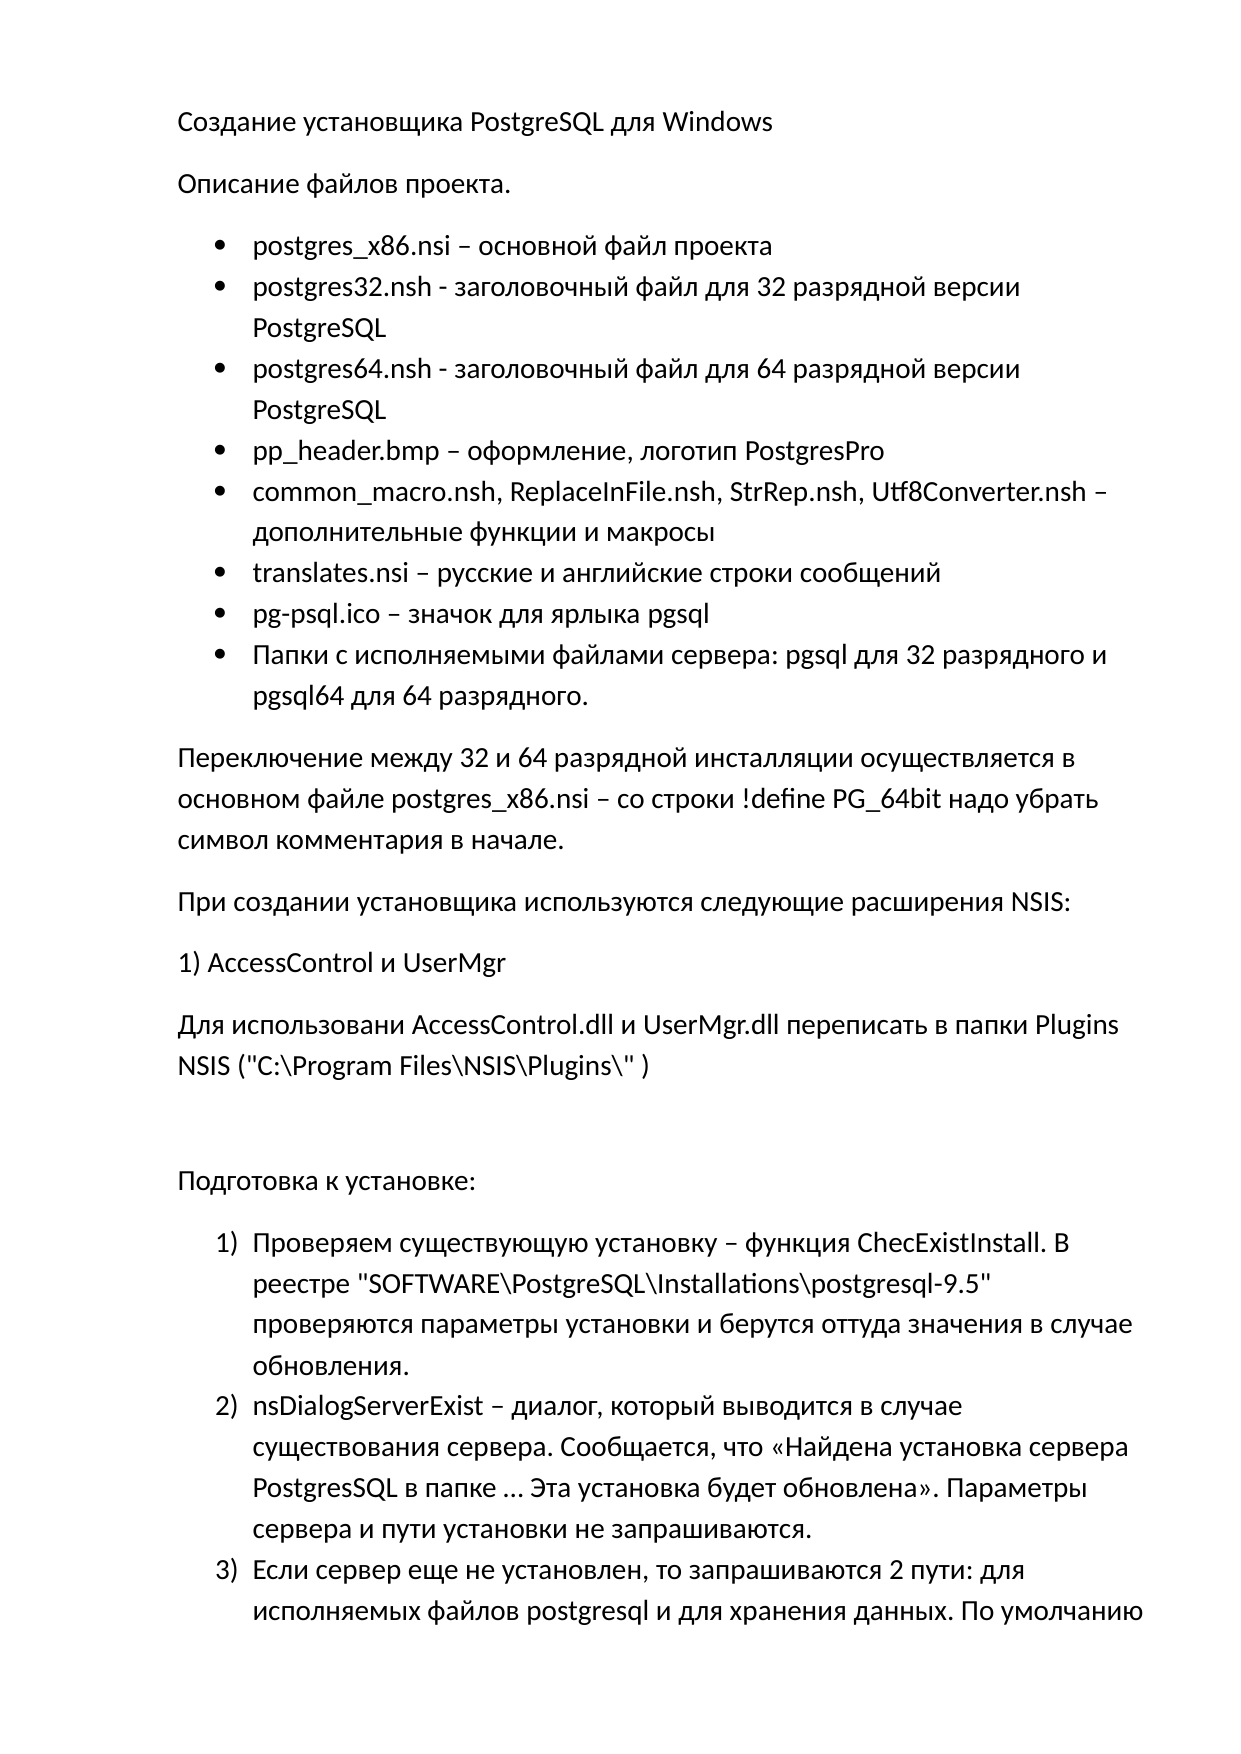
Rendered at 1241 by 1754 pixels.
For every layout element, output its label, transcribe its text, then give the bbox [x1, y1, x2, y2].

text Подготовка к установке: [177, 1162, 1152, 1198]
list nsDialogServerExist – диалог, который выводится в случае существования сервера. Сообщается, что «Найдена установка сервера PostgresSQL в папке … Эта установка будет обновлена». Параметры сервера и пути установки не запрашиваются. [215, 1387, 1152, 1546]
text Переключение между 32 и 64 разрядной инсталляции осуществляется в основном файле postgres_x86.nsi – со строки !define PG_64bit надо убрать символ комментария в начале. [177, 739, 1152, 857]
text 1) AccessControl и UserMgr [177, 944, 1152, 980]
list Если сервер еще не установлен, то запрашиваются 2 пути: для исполняемых файлов postgresql и для хранения данных. По умолчанию [215, 1551, 1152, 1628]
list Папки с исполняемыми файлами сервера: pgsql для 32 разрядного и pgsql64 для 64 разрядного. [215, 636, 1152, 713]
text Описание файлов проекта. [177, 165, 1152, 201]
text Создание установщика PostgreSQL для Windows [177, 103, 1152, 139]
list pp_header.bmp – оформление, логотип PostgresPro [215, 432, 1152, 467]
list common_macro.nsh, ReplaceInFile.nsh, StrRep.nsh, Utf8Converter.nsh – дополнительные функции и макросы [215, 473, 1152, 549]
list postgres_x86.nsi – основной файл проекта [215, 227, 1152, 263]
text При создании установщика используются следующие расширения NSIS: [177, 883, 1152, 918]
list postgres32.nsh - заголовочный файл для 32 разрядной версии PostgreSQL [215, 268, 1152, 344]
list Проверяем существующую установку – функция ChecExistInstall. В реестре "SOFTWARE\PostgreSQL\Installations\postgresql-9.5" проверяются параметры установки и берутся оттуда значения в случае обновления. [215, 1224, 1152, 1382]
list postgres64.nsh - заголовочный файл для 64 разрядной версии PostgreSQL [215, 350, 1152, 426]
text Для использовани AccessControl.dll и UserMgr.dll переписать в папки Plugins NSIS ("C:\Program Files\NSIS\Plugins\" ) [177, 1006, 1152, 1083]
list translates.nsi – русские и английские строки сообщений [215, 554, 1152, 590]
list pg-psql.ico – значок для ярлыка pgsql [215, 595, 1152, 631]
